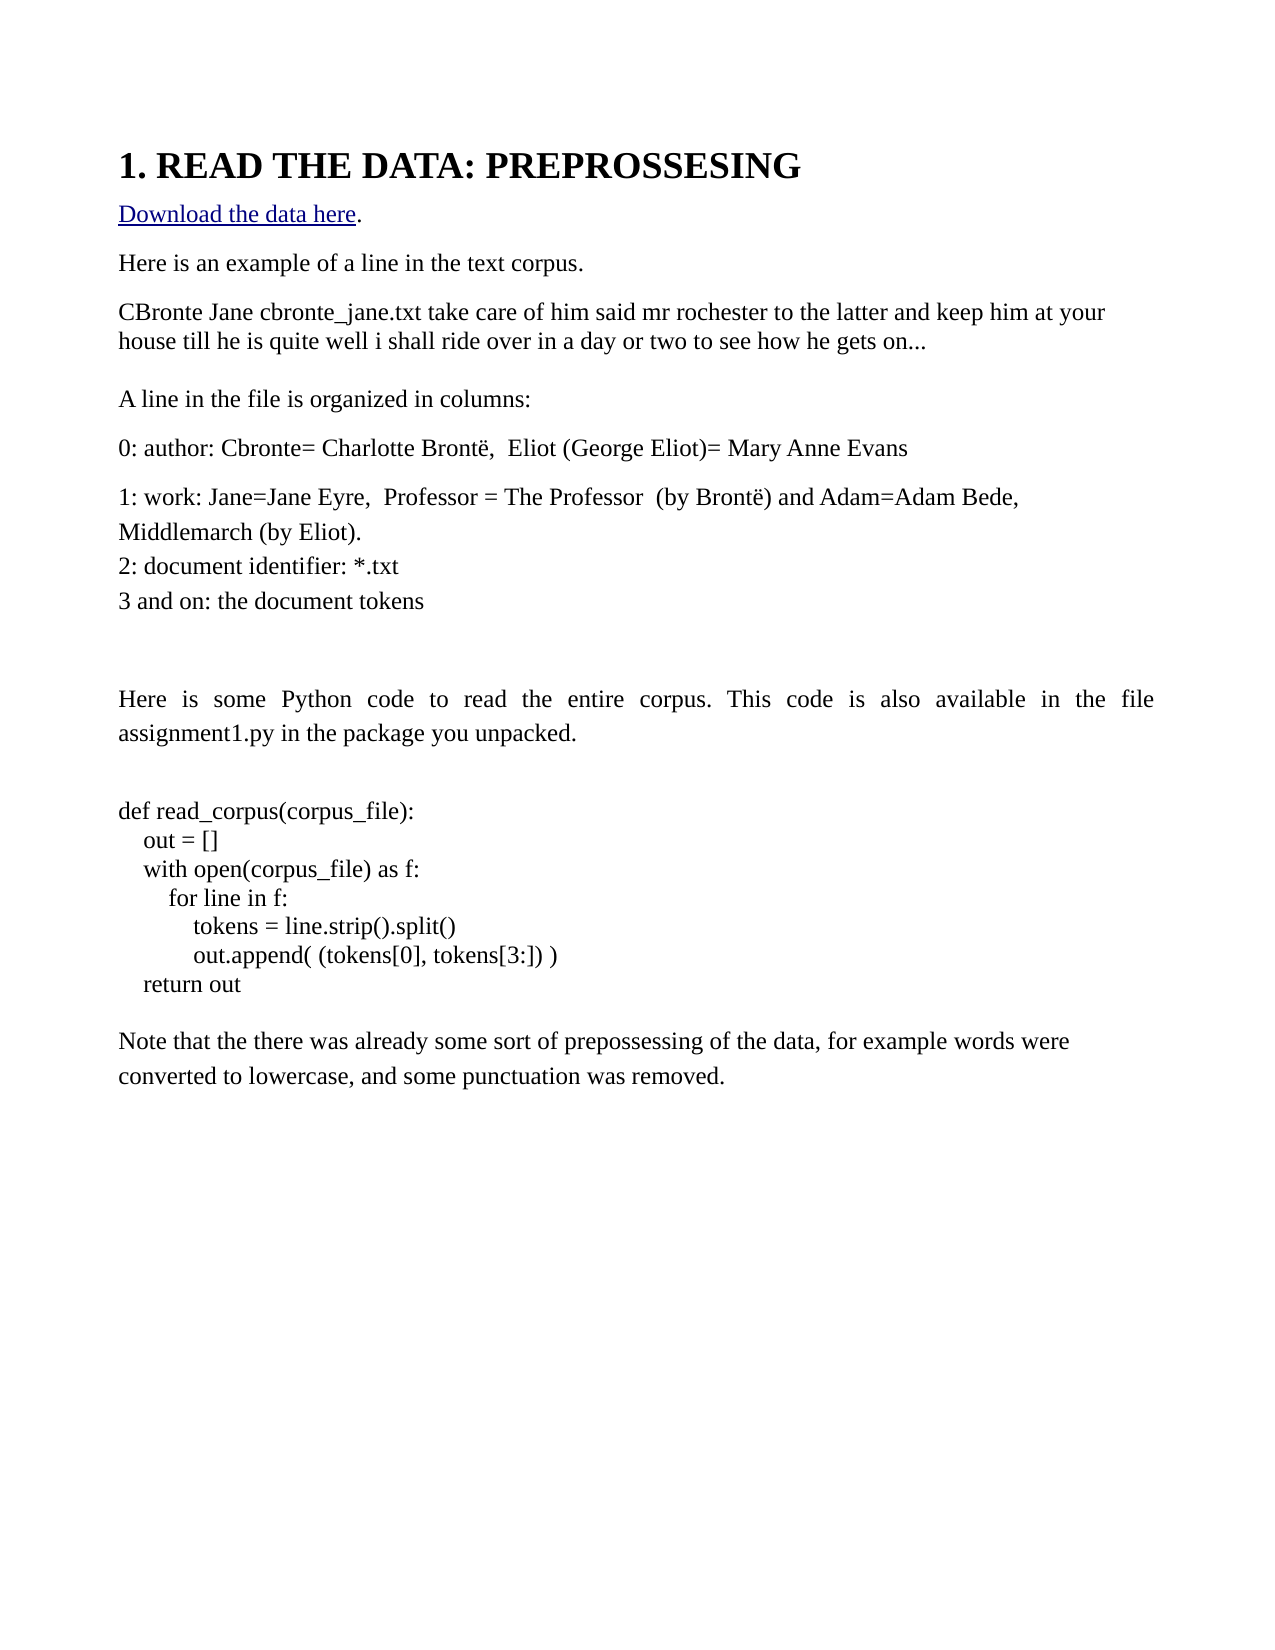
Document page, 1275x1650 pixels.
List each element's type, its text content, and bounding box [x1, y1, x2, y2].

text Here is some Python code to read the entire corpus. This code is also available in the file assignment1.py in the package you unpacked. [118, 684, 1157, 747]
text CBronte Jane cbronte_jane.txt take care of him said mr rochester to the latter and keep him at your house till he is quite well i shall ride over in a day or two to see how he gets on... [118, 297, 1157, 355]
text Note that the there was already some sort of prepossessing of the data, for example words were converted to lowercase, and some punctuation was removed. [118, 1026, 1157, 1089]
text out.append( (tokens[0], tokens[3:]) ) [118, 940, 1157, 969]
text for line in f: [118, 883, 1157, 911]
text out = [] [118, 825, 1157, 854]
text 1: work: Jane=Jane Eyre, Professor = The Professor (by Brontë) and Adam=Adam Bede, Middlemarch (by Eliot). 2: document identifier: *.txt 3 and on: the document tokens [118, 482, 1157, 615]
text Here is an example of a line in the text corpus. [118, 248, 1157, 277]
text A line in the file is organized in columns: [118, 384, 1157, 413]
text with open(corpus_file) as f: [118, 854, 1157, 883]
text Download the data here. [118, 199, 1157, 228]
text def read_corpus(corpus_file): [118, 796, 1157, 825]
subtitle 1. READ THE DATA: PREPROSSESING [118, 143, 1157, 187]
text return out [118, 969, 1157, 998]
text 0: author: Cbronte= Charlotte Brontë, Eliot (George Eliot)= Mary Anne Evans [118, 433, 1157, 462]
text tokens = line.strip().split() [118, 911, 1157, 940]
